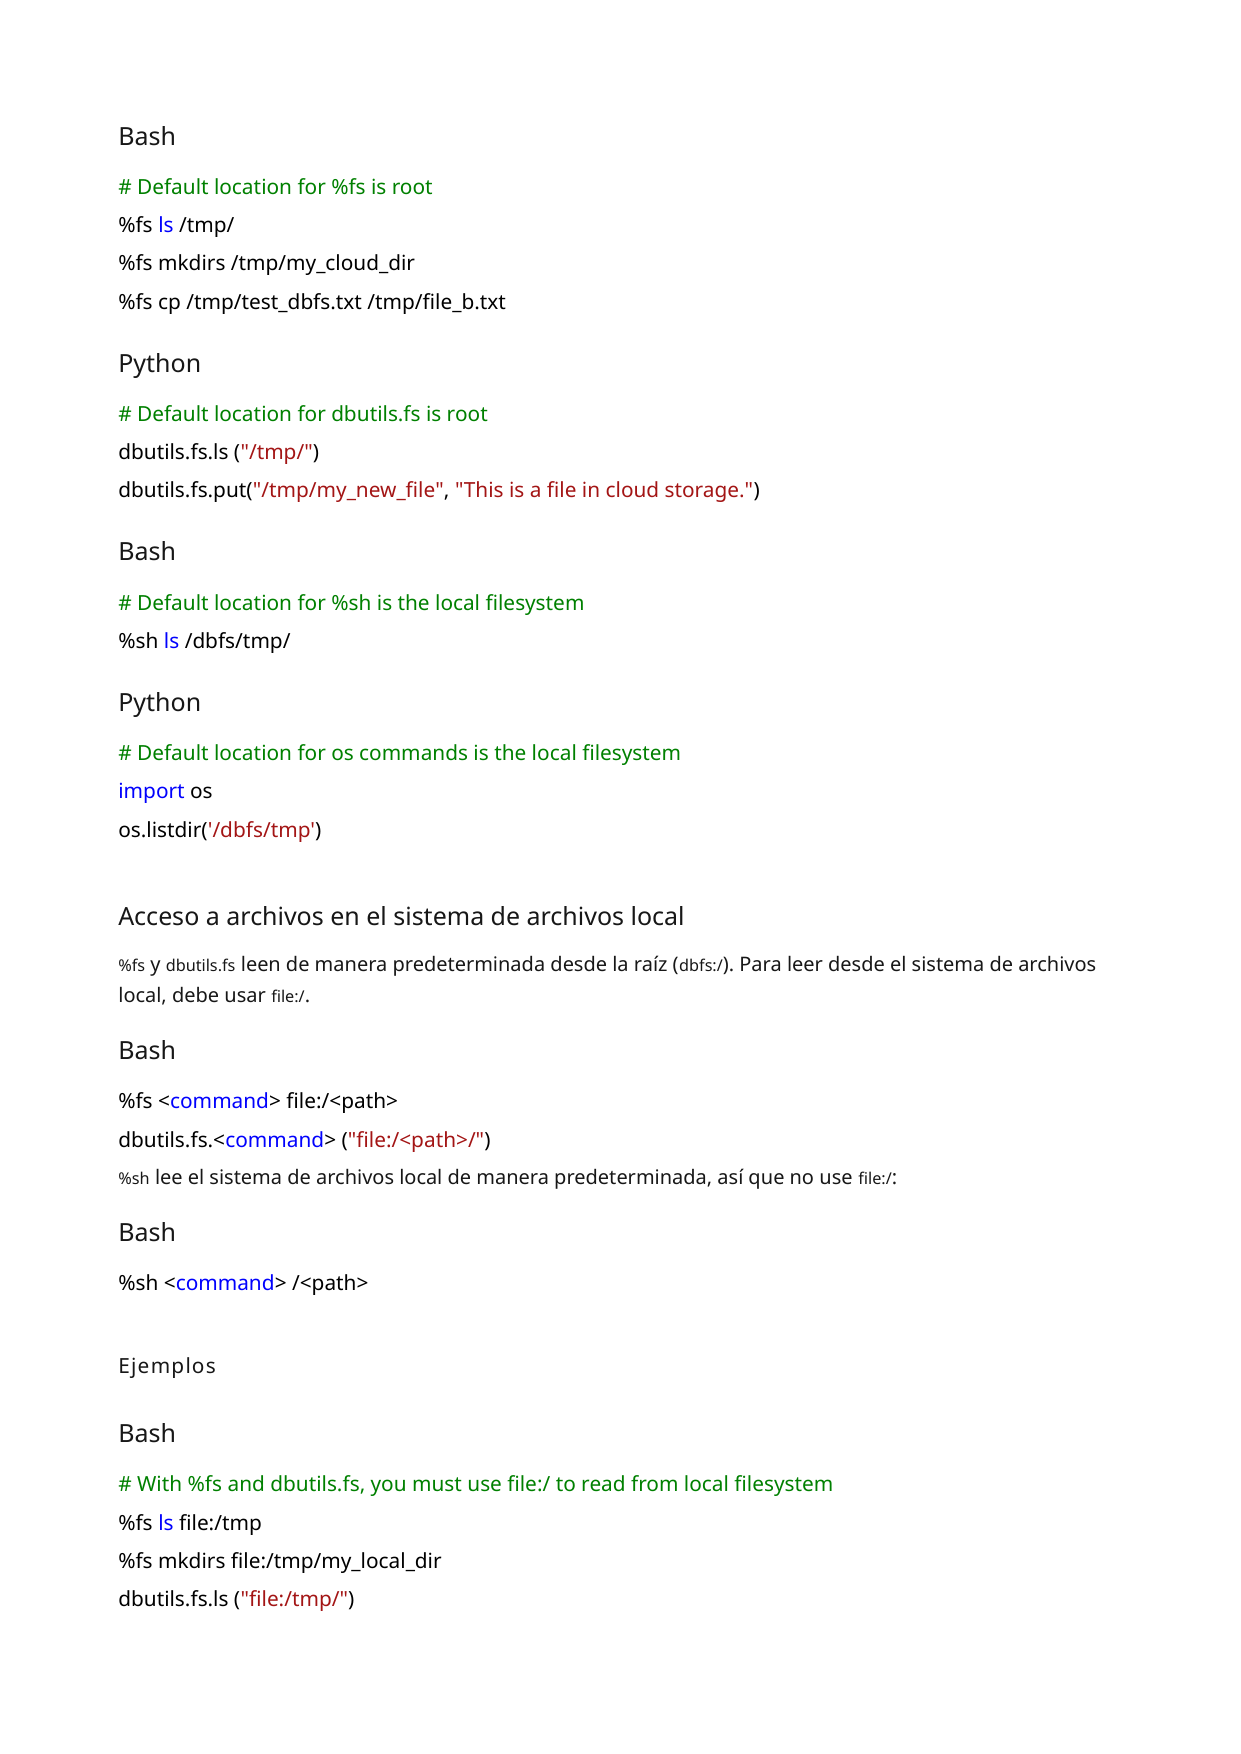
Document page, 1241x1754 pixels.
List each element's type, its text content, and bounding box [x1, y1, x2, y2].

text Python [118, 345, 1122, 379]
subtitle Acceso a archivos en el sistema de archivos local [118, 898, 1122, 932]
text %fs <command> file:/<path> [118, 1086, 1122, 1115]
text %fs ls /tmp/ [118, 210, 1122, 239]
text dbutils.fs.put("/tmp/my_new_file", "This is a file in cloud storage.") [118, 476, 1122, 504]
text Bash [118, 1416, 1122, 1450]
text import os [118, 776, 1122, 805]
text %sh ls /dbfs/tmp/ [118, 626, 1122, 654]
text Bash [118, 1214, 1122, 1248]
text %fs mkdirs /tmp/my_cloud_dir [118, 248, 1122, 277]
text dbutils.fs.ls ("/tmp/") [118, 437, 1122, 466]
text %fs cp /tmp/test_dbfs.txt /tmp/file_b.txt [118, 287, 1122, 315]
text os.listdir('/dbfs/tmp') [118, 815, 1122, 843]
text # Default location for os commands is the local filesystem [118, 738, 1122, 767]
text %sh lee el sistema de archivos local de manera predeterminada, así que no use file:/: [118, 1163, 1122, 1190]
subtitle Ejemplos [118, 1351, 1122, 1380]
text # Default location for %sh is the local filesystem [118, 588, 1122, 616]
text %sh <command> /<path> [118, 1268, 1122, 1297]
text %fs ls file:/tmp [118, 1508, 1122, 1536]
text dbutils.fs.<command> ("file:/<path>/") [118, 1125, 1122, 1153]
text Bash [118, 118, 1122, 152]
text # Default location for dbutils.fs is root [118, 399, 1122, 427]
text Bash [118, 1033, 1122, 1067]
text %fs mkdirs file:/tmp/my_local_dir [118, 1546, 1122, 1575]
text Bash [118, 534, 1122, 568]
text dbutils.fs.ls ("file:/tmp/") [118, 1584, 1122, 1613]
text # With %fs and dbutils.fs, you must use file:/ to read from local filesystem [118, 1469, 1122, 1498]
text Python [118, 684, 1122, 718]
text %fs y dbutils.fs leen de manera predeterminada desde la raíz (dbfs:/). Para leer desde el sistema de archivos local, debe usar file:/. [118, 950, 1122, 1008]
text # Default location for %fs is root [118, 172, 1122, 200]
